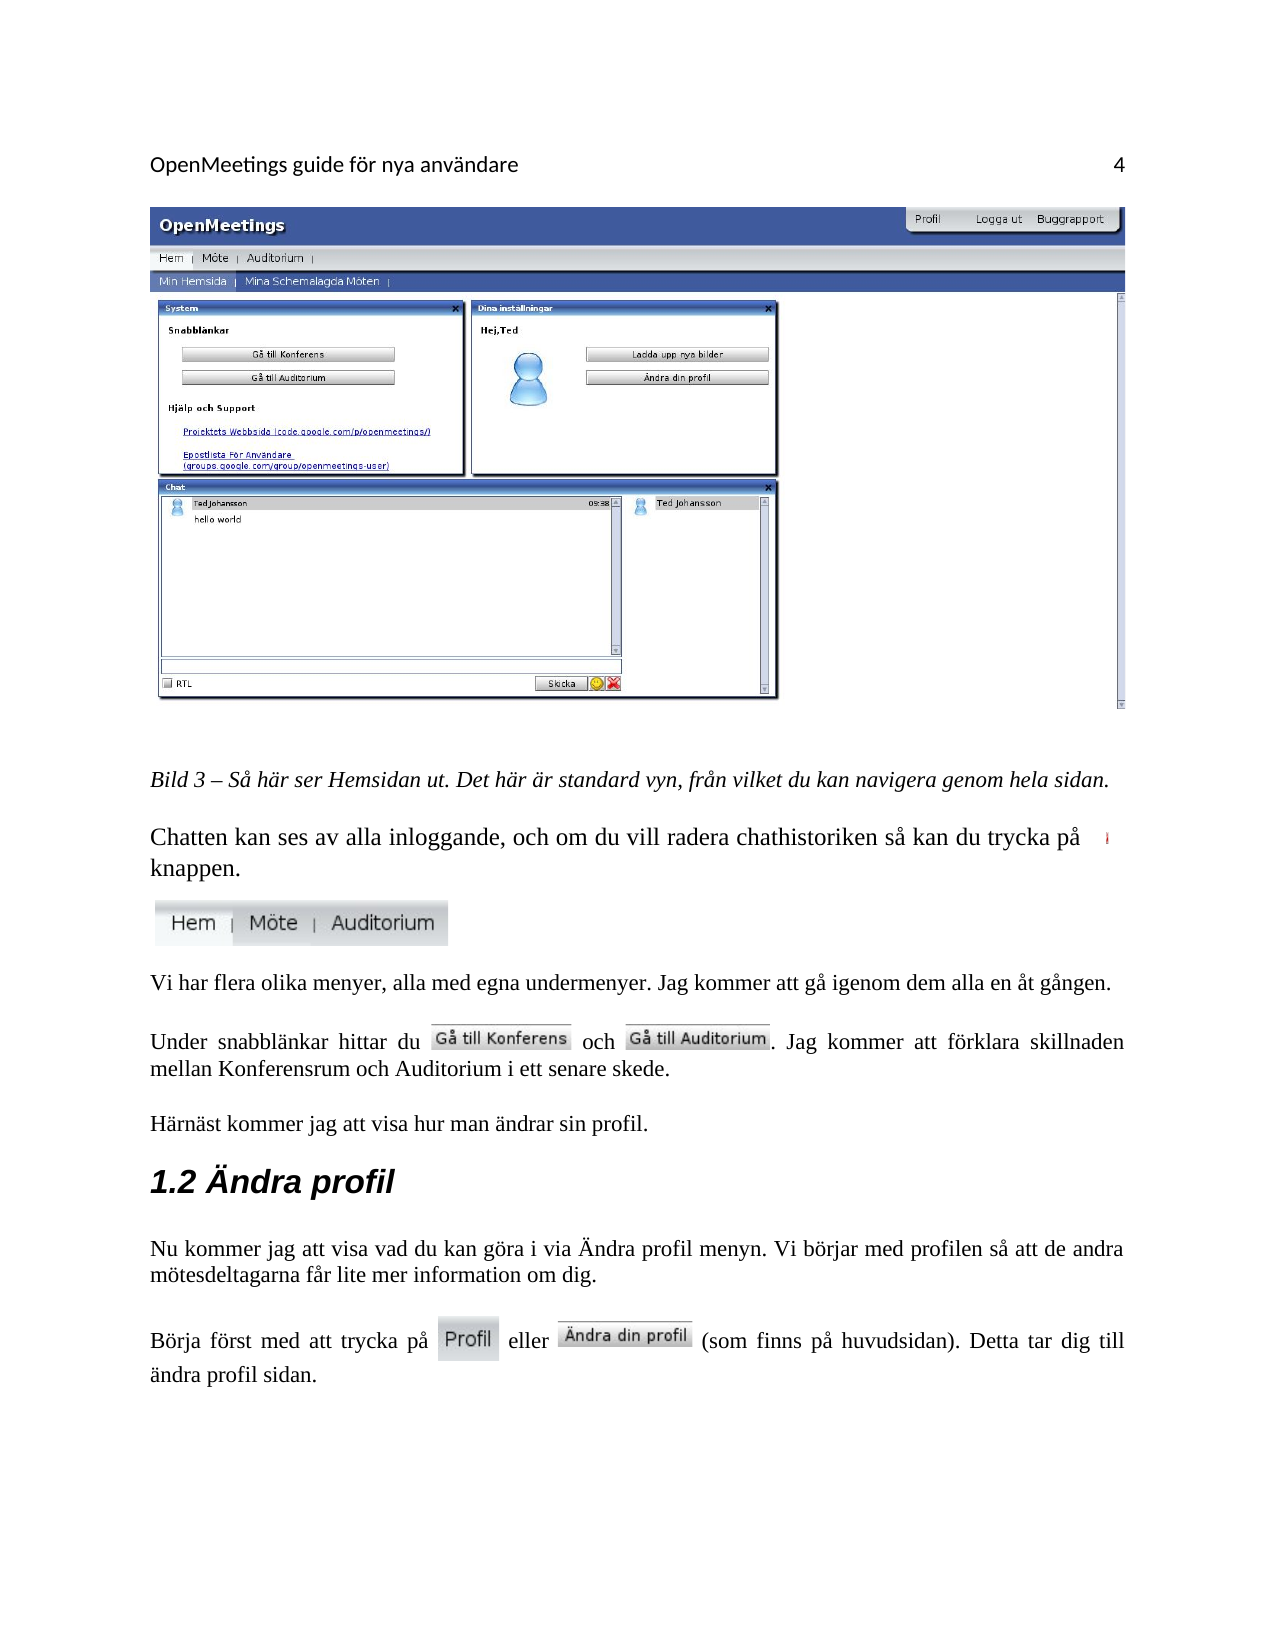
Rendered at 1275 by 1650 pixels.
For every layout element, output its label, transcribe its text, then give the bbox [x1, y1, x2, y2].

picture [155, 900, 449, 946]
picture [438, 1316, 500, 1361]
text Börja först med att trycka på eller (som finns på huvudsidan). Detta tar dig till ändra profil sidan. [150, 1317, 1125, 1387]
text Härnäst kommer jag att visa hur man ändrar sin profil. [150, 1110, 1125, 1137]
subtitle 1.2 Ändra profil [150, 1162, 1125, 1200]
picture [150, 207, 1125, 709]
picture [431, 1024, 572, 1050]
text Bild 3 – Så här ser Hemsidan ut. Det här är standard vyn, från vilket du kan navigera genom hela sidan. [150, 766, 1125, 793]
text Under snabblänkar hittar du och . Jag kommer att förklara skillnaden mellan Konferensrum och Auditorium i ett senare skede. [150, 1024, 1125, 1081]
picture [625, 1024, 770, 1050]
text Nu kommer jag att visa vad du kan göra i via Ändra profil menyn. Vi börjar med profilen så att de andra mötesdeltagarna får lite mer information om dig. [150, 1235, 1125, 1288]
picture [557, 1321, 693, 1347]
text Chatten kan ses av alla inloggande, och om du vill radera chathistoriken så kan du trycka på knappen. [150, 822, 1125, 882]
text Vi har flera olika menyer, alla med egna undermenyer. Jag kommer att gå igenom dem alla en åt gången. [150, 969, 1125, 995]
